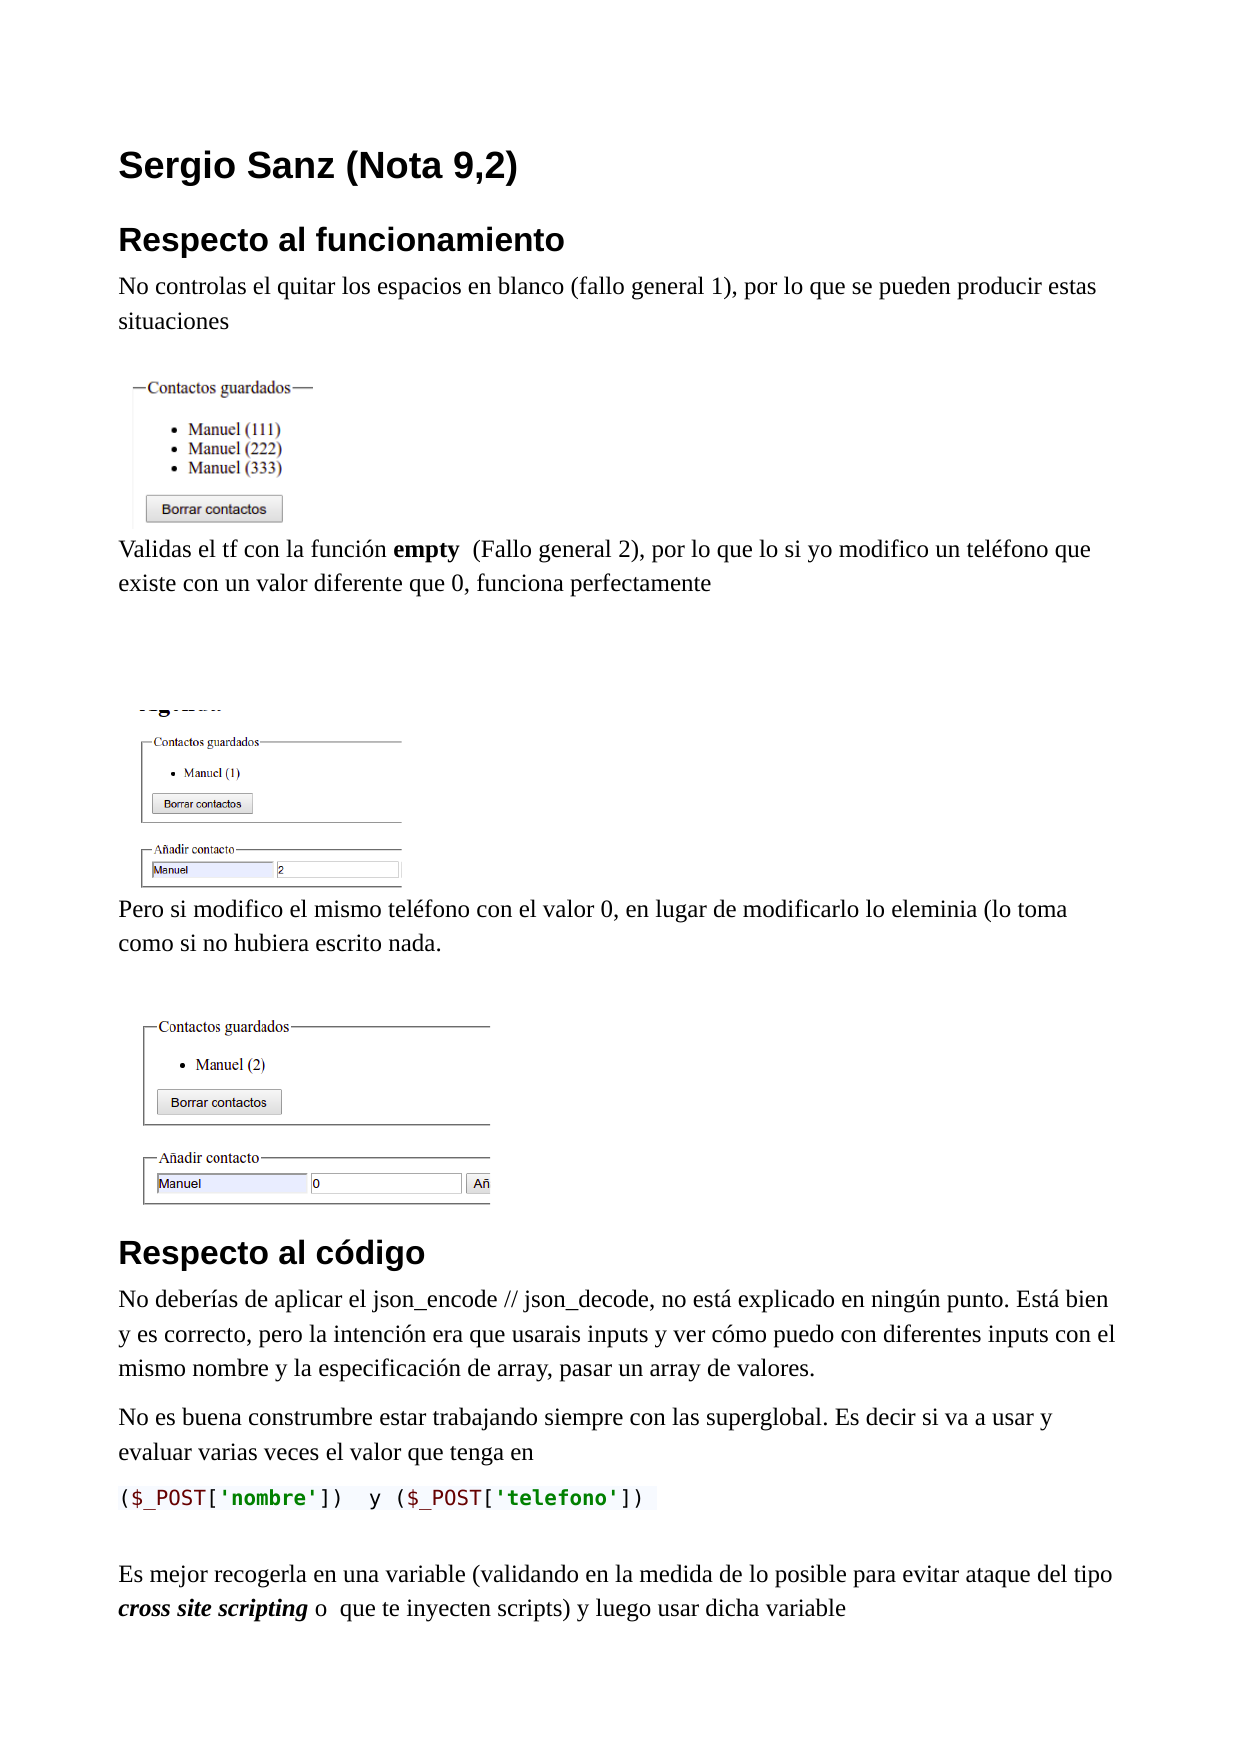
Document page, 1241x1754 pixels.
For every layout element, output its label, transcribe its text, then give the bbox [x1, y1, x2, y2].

text Es mejor recogerla en una variable (validando en la medida de lo posible para evitar ataque del tipo cross site scripting o que te inyecten scripts) y luego usar dicha variable [118, 1559, 1122, 1622]
picture [132, 371, 313, 529]
subtitle Respecto al funcionamiento [118, 220, 1122, 259]
text Pero si modifico el mismo teléfono con el valor 0, en lugar de modificarlo lo eleminia (lo toma como si no hubiera escrito nada. [118, 716, 1122, 957]
subtitle Sergio Sanz (Nota 9,2) [118, 143, 1122, 187]
text No controlas el quitar los espacios en blanco (fallo general 1), por lo que se pueden producir estas situaciones [118, 271, 1122, 334]
text Validas el tf con la función empty (Fallo general 2), por lo que lo si yo modifico un teléfono que existe con un valor diferente que 0, funciona perfectamente [118, 355, 1122, 597]
subtitle Respecto al código [118, 998, 1122, 1272]
text No deberías de aplicar el json_encode // json_decode, no está explicado en ningún punto. Está bien y es correcto, pero la intención era que usarais inputs y ver cómo puedo con diferentes inputs con el mismo nombre y la especificación de array, pasar un array de valores. [118, 1284, 1122, 1382]
text No es buena construmbre estar trabajando siempre con las superglobal. Es decir si va a usar y evaluar varias veces el valor que tenga en [118, 1402, 1122, 1465]
picture [125, 996, 491, 1233]
picture [118, 710, 402, 889]
text ($_POST['nombre']) y ($_POST['telefono']) [118, 1486, 1122, 1510]
